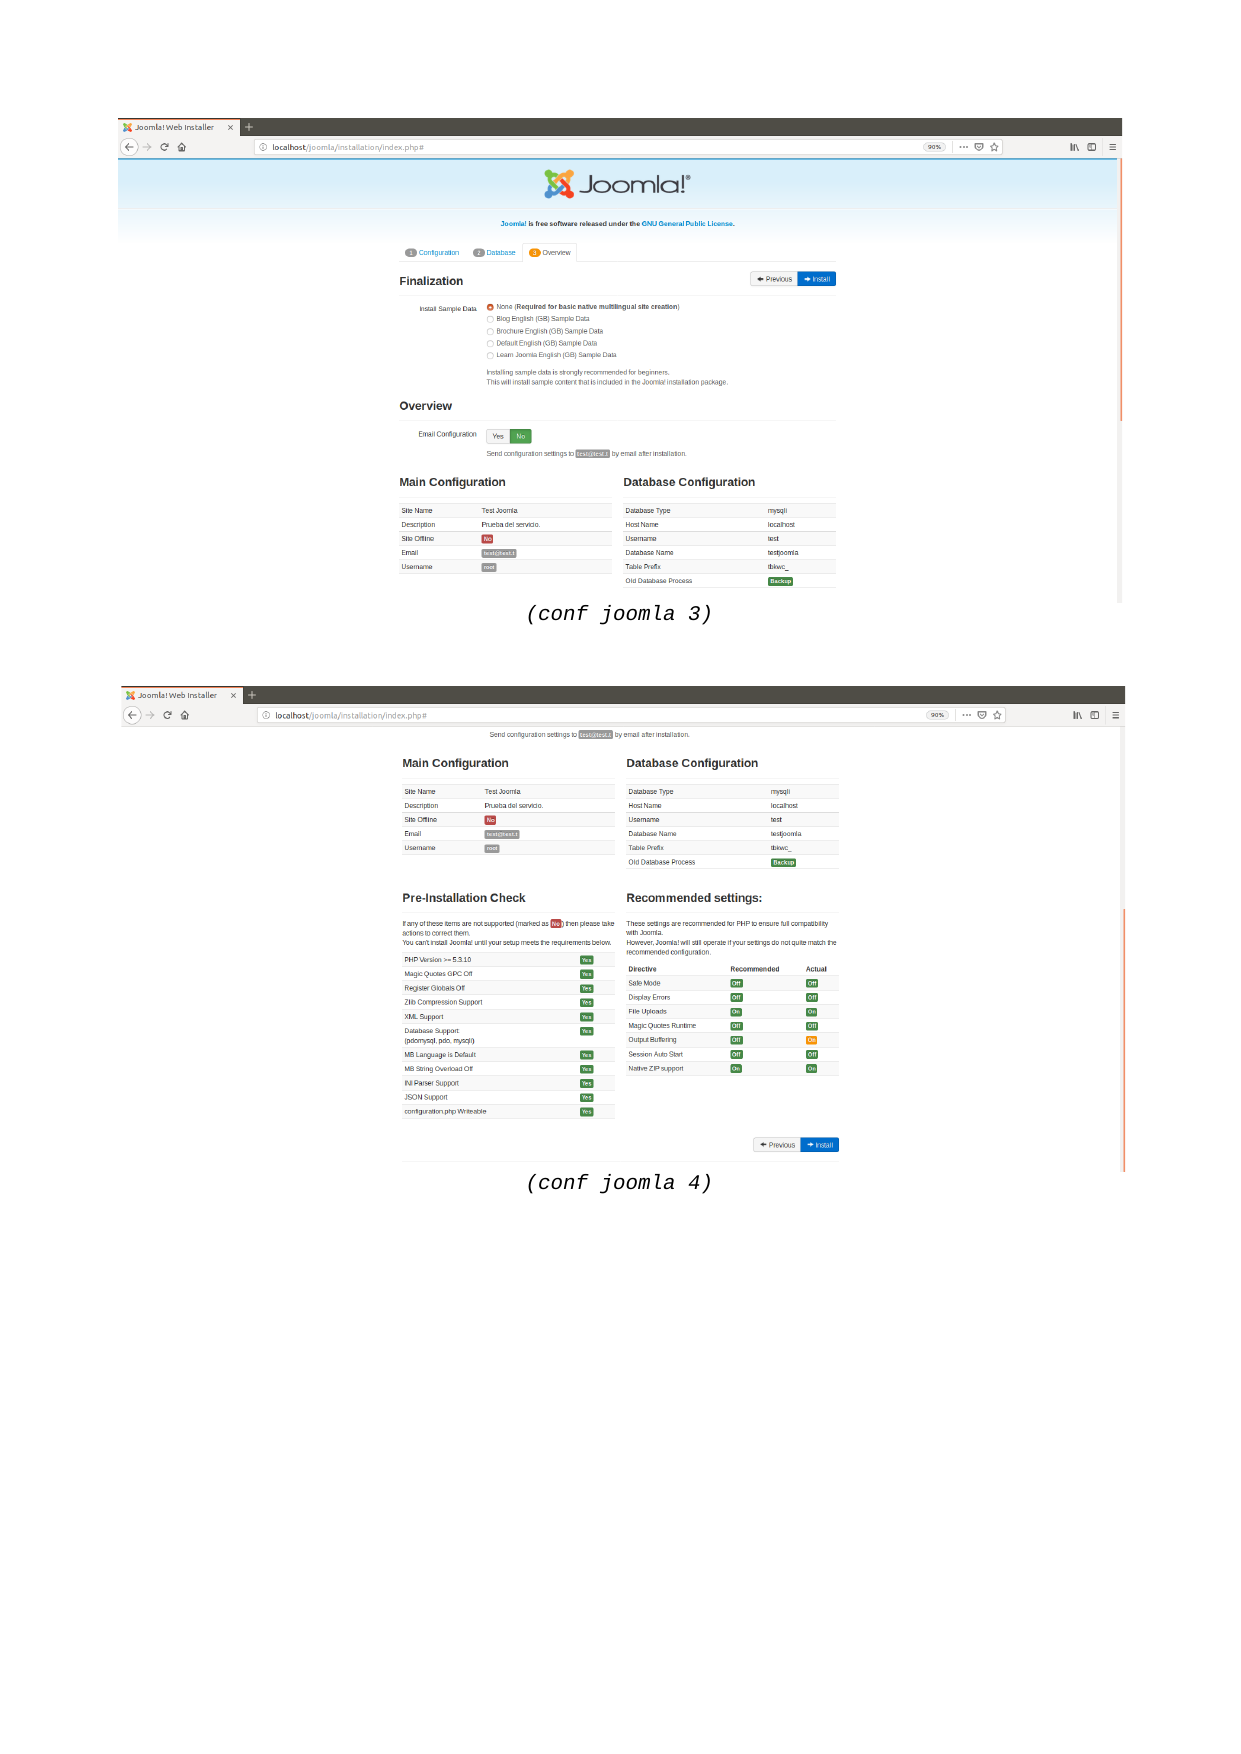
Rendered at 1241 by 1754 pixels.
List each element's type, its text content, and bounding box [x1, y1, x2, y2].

picture [118, 118, 1123, 603]
picture [121, 686, 1126, 1172]
text (conf joomla 3) [118, 603, 1122, 627]
text (conf joomla 4) [118, 709, 1122, 1195]
